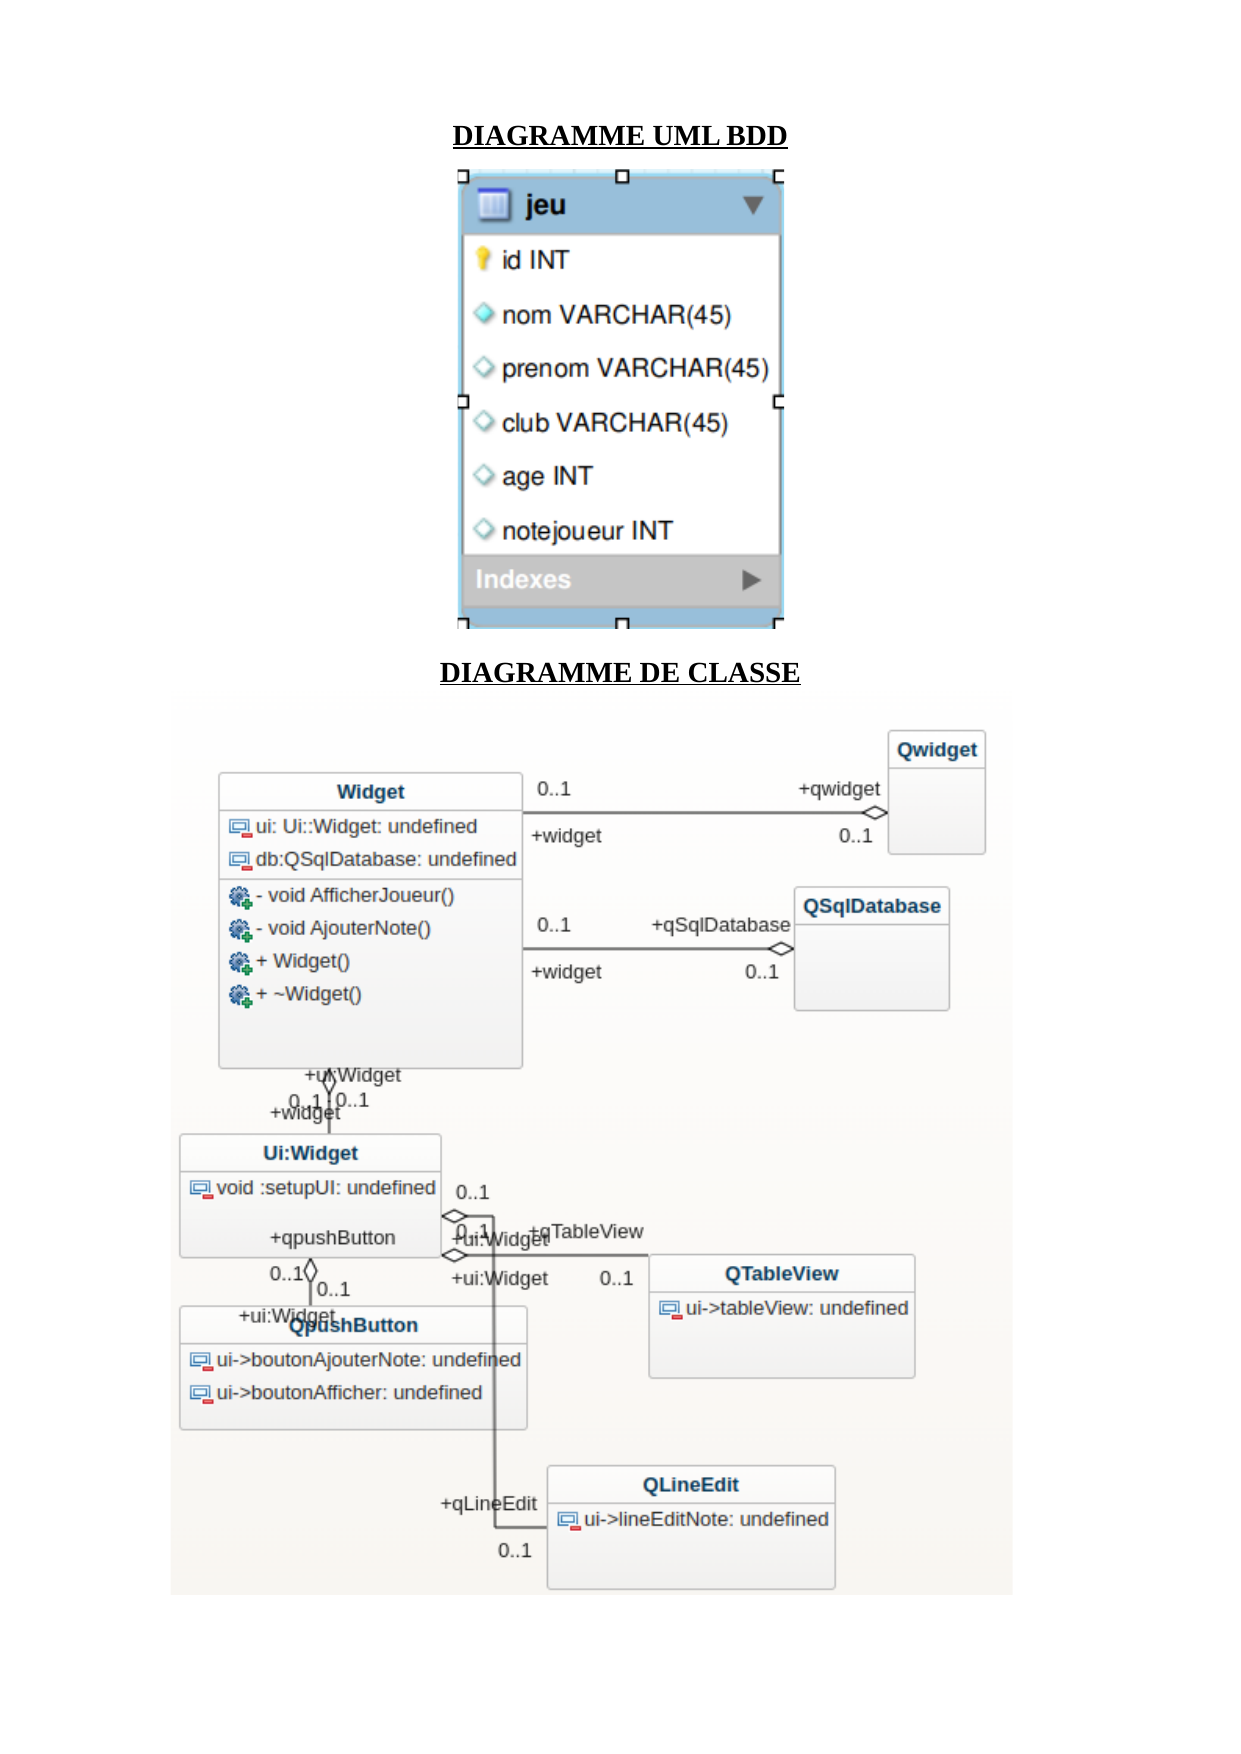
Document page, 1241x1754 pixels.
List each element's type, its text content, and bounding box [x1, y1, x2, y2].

text DIAGRAMME DE CLASSE [118, 655, 1122, 688]
picture [457, 169, 785, 629]
text DIAGRAMME UML BDD [118, 118, 1122, 152]
picture [170, 691, 1013, 1595]
